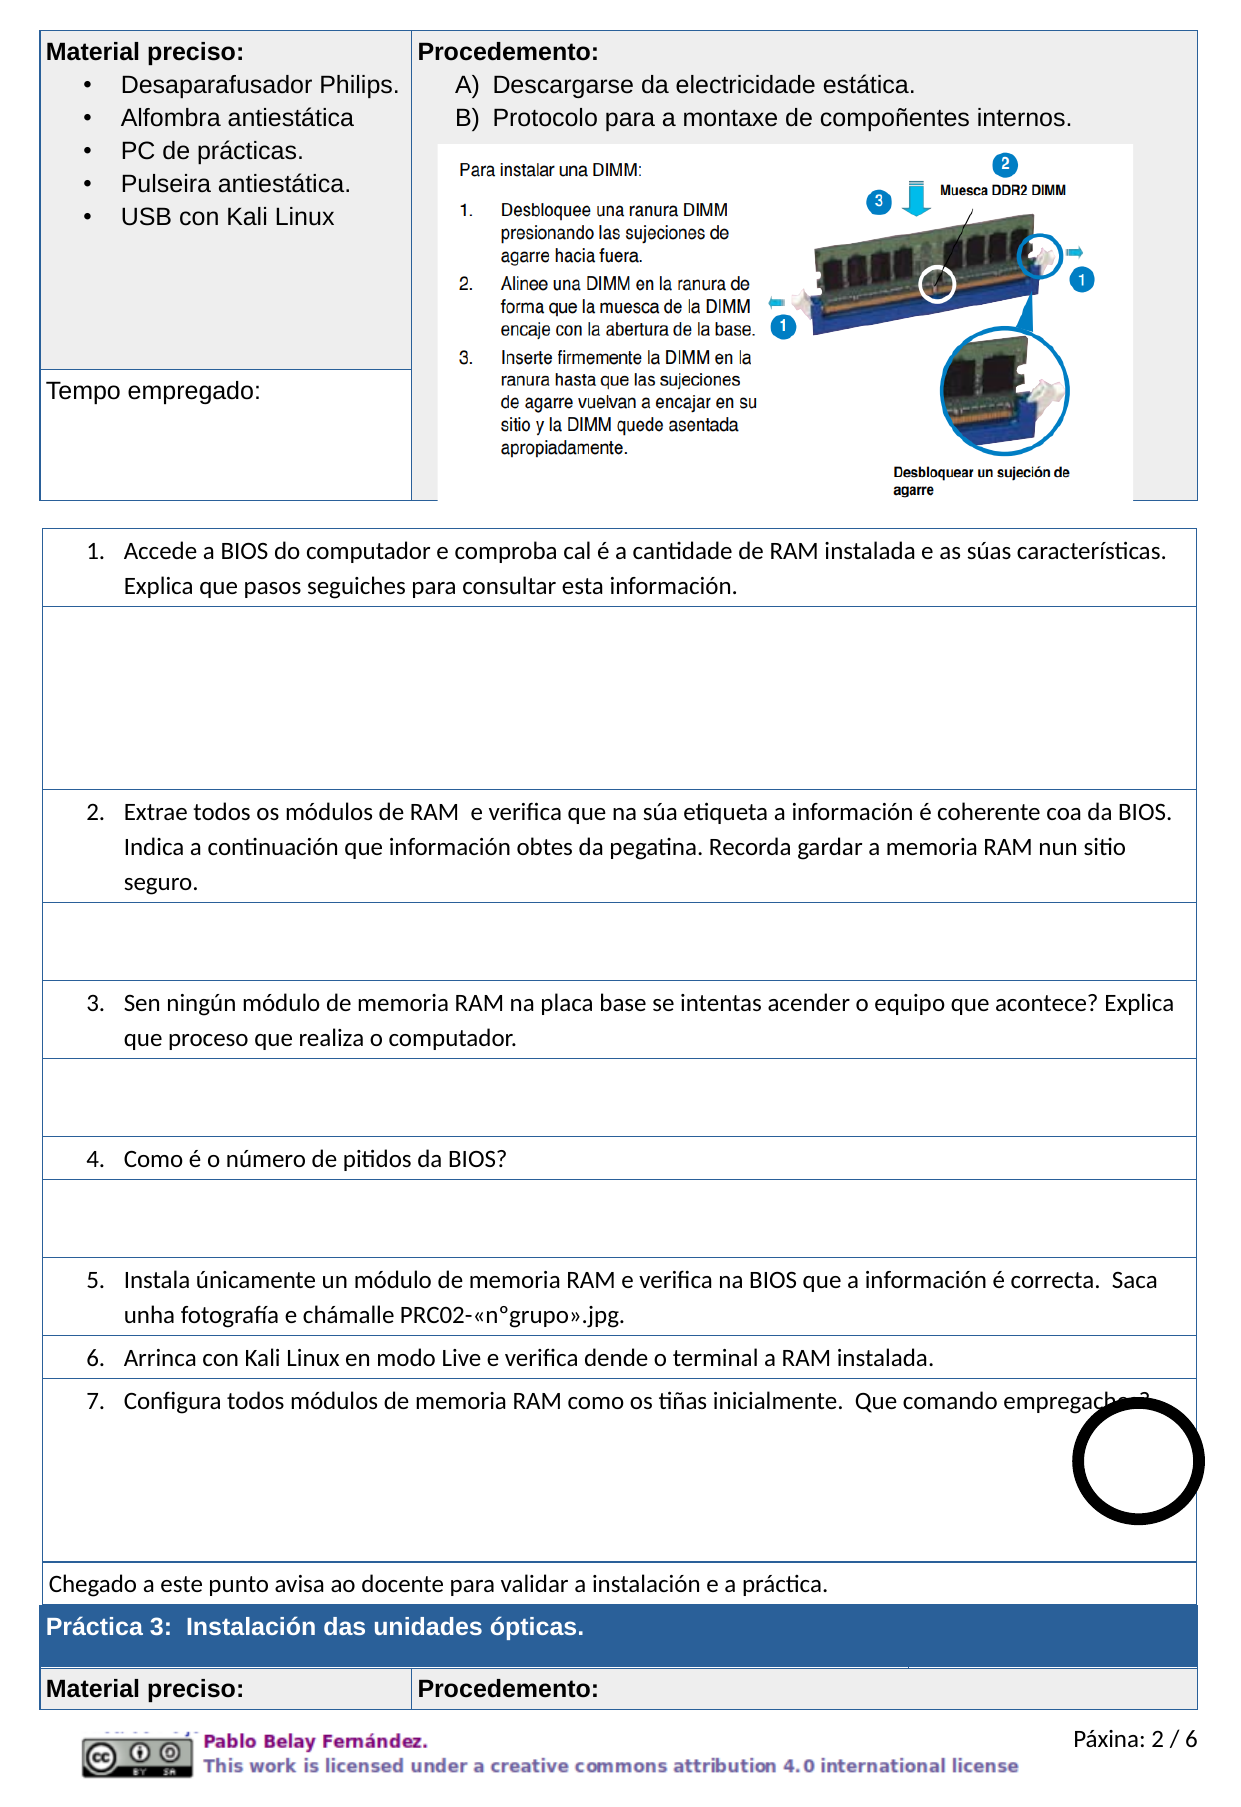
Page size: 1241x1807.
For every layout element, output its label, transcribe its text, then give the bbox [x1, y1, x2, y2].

table_cell Tempo empregado: [41, 370, 411, 500]
table_cell Material preciso: Desaparafusador Philips. Alfombra antiestática PC de prácticas. Pulseira antiestática. USB con Kali Linux [41, 31, 411, 369]
table_cell Como é o número de pitidos da BIOS? [43, 1137, 1196, 1179]
table_header Práctica 3: Instalación das unidades ópticas. [41, 1606, 908, 1667]
table_header [909, 1606, 1197, 1667]
table_cell Extrae todos os módulos de RAM e verifica que na súa etiqueta a información é coherente coa da BIOS. Indica a continuación que información obtes da pegatina. Recorda gardar a memoria RAM nun sitio seguro. [43, 790, 1196, 902]
table_cell Chegado a este punto avisa ao docente para validar a instalación e a práctica. [43, 1563, 1196, 1604]
table_header Accede a BIOS do computador e comproba cal é a cantidade de RAM instalada e as súas características. Explica que pasos seguiches para consultar esta información. [43, 529, 1196, 606]
table_cell Material preciso: Desaparafusador Philips. Alfombra antiestática PC de prácticas. Pulseira antiestática. Unidade óptica. [41, 1669, 411, 1709]
table_cell [43, 1059, 1196, 1136]
table_cell Arrinca con Kali Linux en modo Live e verifica dende o terminal a RAM instalada. [43, 1336, 1196, 1378]
table_cell [43, 903, 1196, 980]
table_cell [43, 1180, 1196, 1257]
picture [65, 1722, 1035, 1787]
table_cell Configura todos módulos de memoria RAM como os tiñas inicialmente. Que comando empregaches? [43, 1379, 1196, 1561]
table_cell Procedemento: Descargarse da electricidade estática. Protocolo para a montaxe de compoñentes internos. [412, 1669, 1197, 1709]
table_cell Instala únicamente un módulo de memoria RAM e verifica na BIOS que a información é correcta. Saca unha fotografía e chámalle PRC02-«nºgrupo».jpg. [43, 1258, 1196, 1335]
table_cell Sen ningún módulo de memoria RAM na placa base se intentas acender o equipo que acontece? Explica que proceso que realiza o computador. [43, 981, 1196, 1058]
table_cell [43, 607, 1196, 789]
table_cell Procedemento: Descargarse da electricidade estática. Protocolo para a montaxe de compoñentes internos. [412, 31, 1197, 500]
picture [437, 144, 1134, 507]
